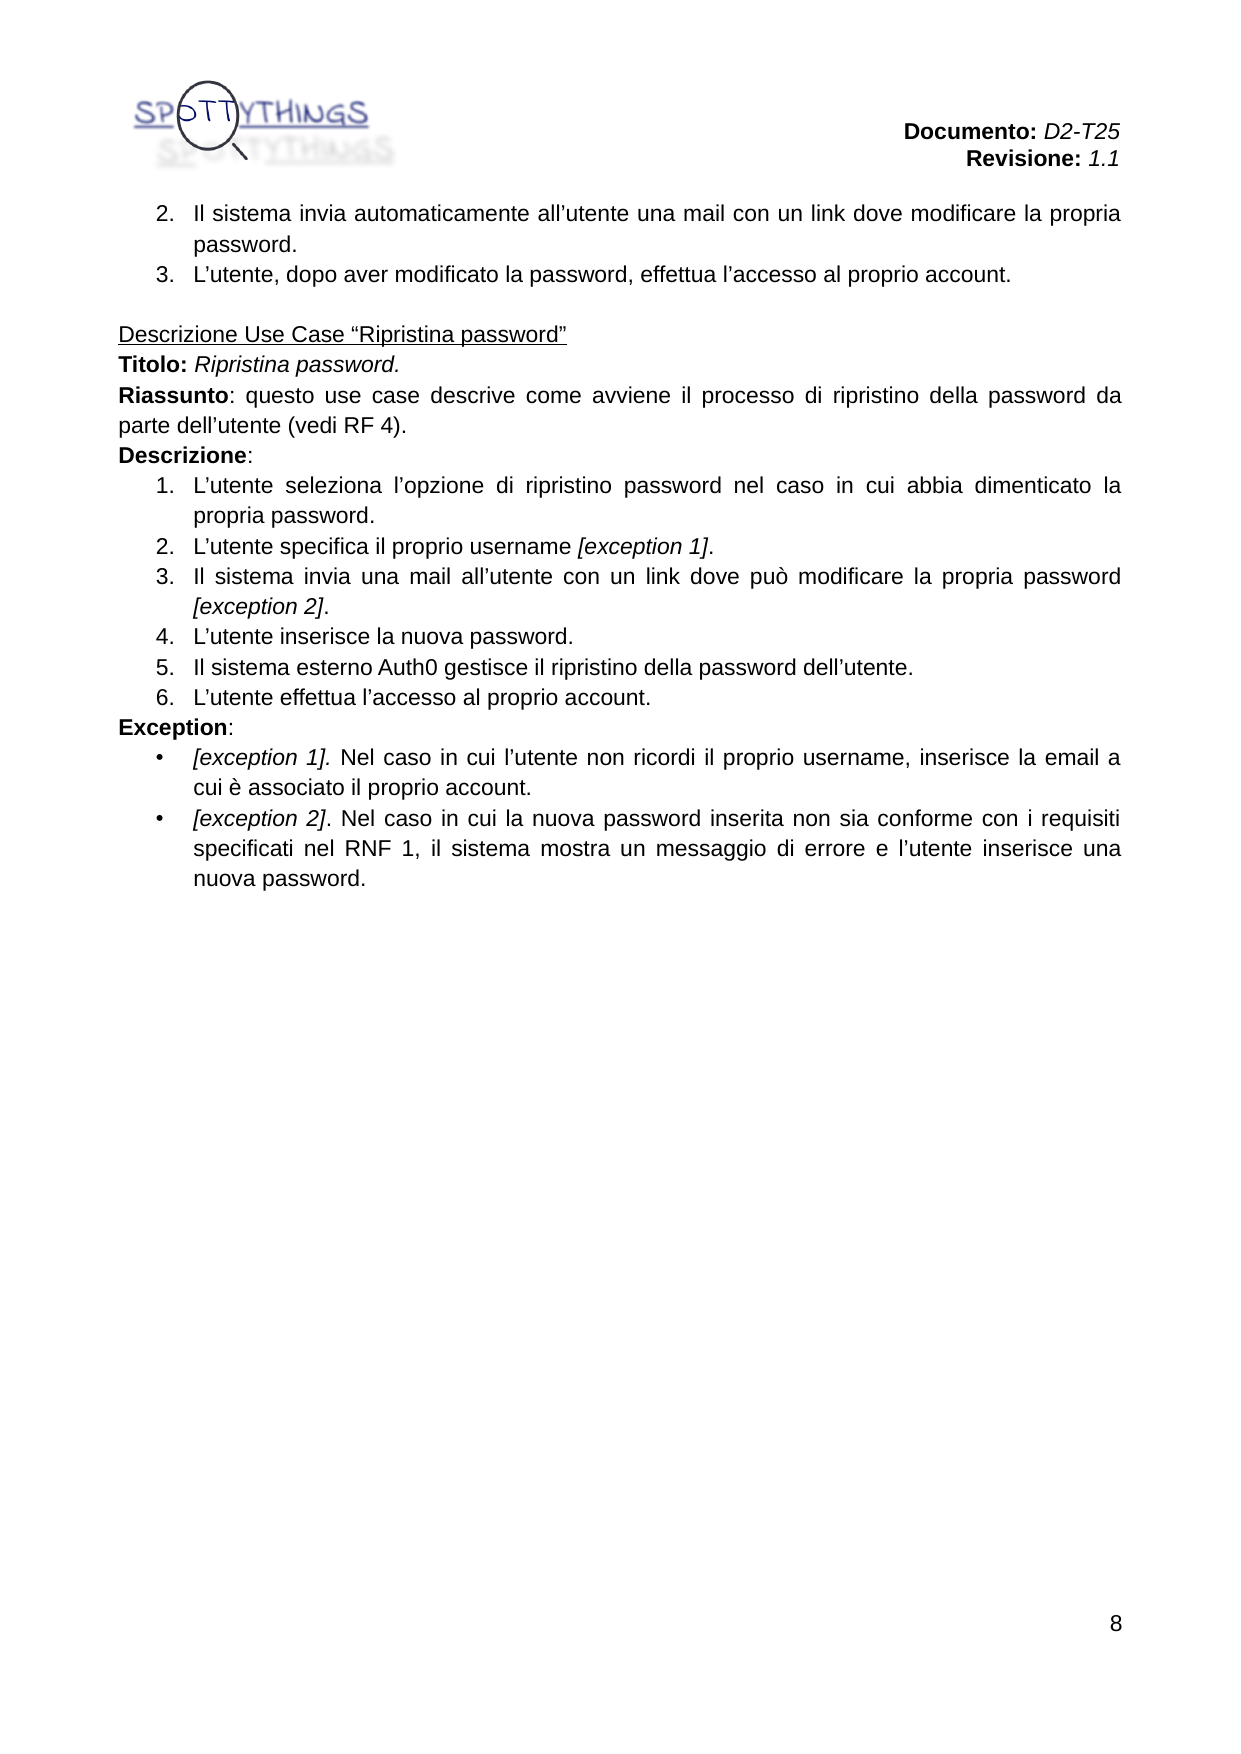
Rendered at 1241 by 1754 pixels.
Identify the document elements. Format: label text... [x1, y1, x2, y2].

list Il sistema invia una mail all’utente con un link dove può modificare la propria password [exception 2]. [156, 563, 1122, 619]
list L’utente effettua l’accesso al proprio account. [156, 684, 1122, 710]
list L’utente inserisce la nuova password. [156, 623, 1122, 649]
text Exception: [118, 714, 1122, 740]
text Titolo: Ripristina password. [118, 351, 1122, 378]
list L’utente, dopo aver modificato la password, effettua l’accesso al proprio account. [156, 261, 1122, 287]
list L’utente specifica il proprio username [exception 1]. [156, 533, 1122, 559]
list [exception 2]. Nel caso in cui la nuova password inserita non sia conforme con i requisiti specificati nel RNF 1, il sistema mostra un messaggio di errore e l’utente inserisce una nuova password. [156, 804, 1122, 891]
picture [123, 73, 399, 187]
list Il sistema invia automaticamente all’utente una mail con un link dove modificare la propria password. [156, 200, 1122, 257]
list L’utente seleziona l’opzione di ripristino password nel caso in cui abbia dimenticato la propria password. [156, 472, 1122, 529]
list [exception 1]. Nel caso in cui l’utente non ricordi il proprio username, inserisce la email a cui è associato il proprio account. [156, 744, 1122, 801]
text Descrizione Use Case “Ripristina password” [118, 321, 1122, 347]
text Descrizione: [118, 442, 1122, 468]
text Riassunto: questo use case descrive come avviene il processo di ripristino della password da parte dell’utente (vedi RF 4). [118, 382, 1122, 438]
list Il sistema esterno Auth0 gestisce il ripristino della password dell’utente. [156, 653, 1122, 680]
